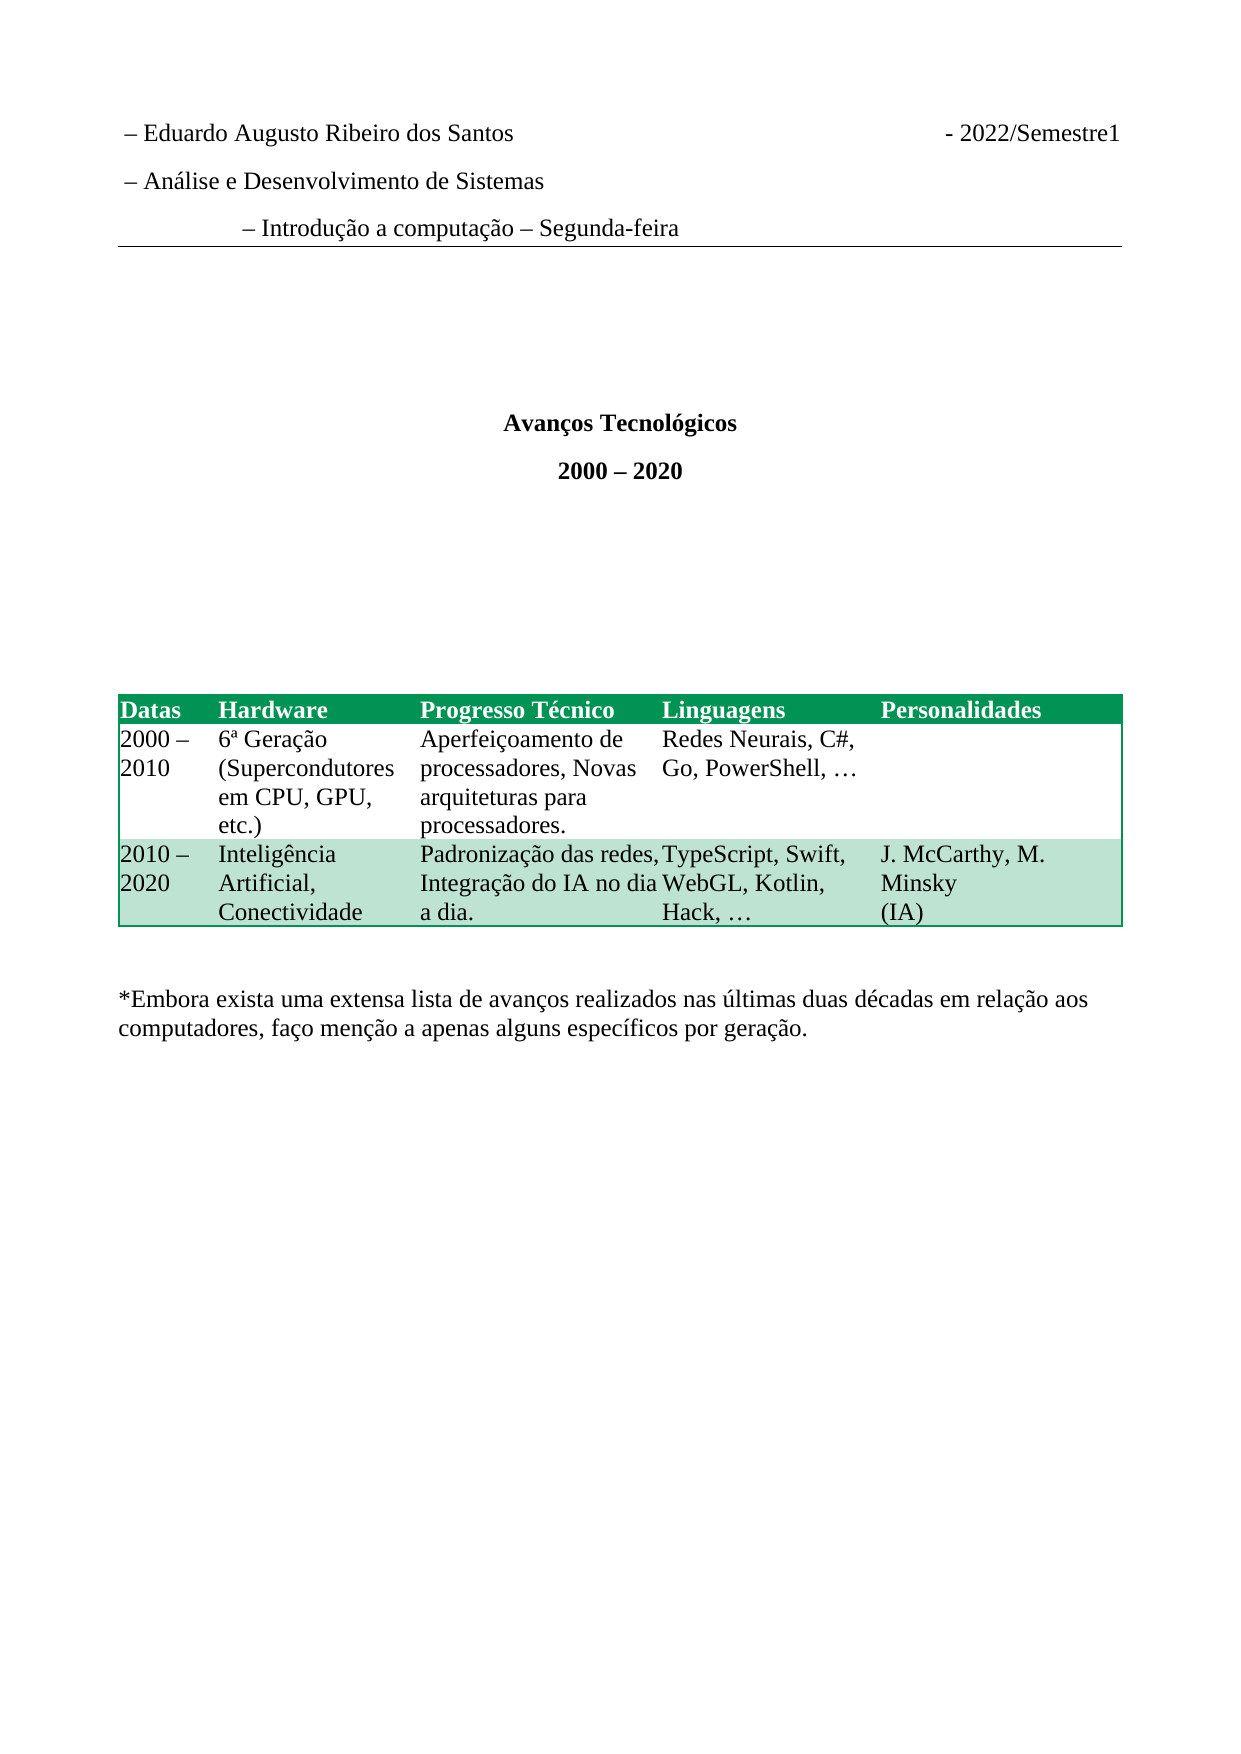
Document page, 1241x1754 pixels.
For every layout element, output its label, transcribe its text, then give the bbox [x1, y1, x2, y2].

table_header Progresso Técnico [420, 696, 662, 724]
table_header Hardware [218, 696, 420, 724]
table_cell [881, 724, 1121, 839]
table_cell TypeScript, Swift, WebGL, Kotlin, Hack, … [662, 839, 881, 925]
text *Embora exista uma extensa lista de avanços realizados nas últimas duas décadas em relação aos computadores, faço menção a apenas alguns específicos por geração. [118, 984, 1122, 1042]
text – Introdução a computação – Segunda-feira [118, 213, 1122, 246]
text – Eduardo Augusto Ribeiro dos Santos - 2022/Semestre1 [118, 118, 1122, 147]
text – Análise e Desenvolvimento de Sistemas [118, 166, 1122, 194]
table_cell Padronização das redes, Integração do IA no dia a dia. [420, 839, 662, 925]
text 2000 – 2020 [118, 456, 1122, 484]
table_cell Inteligência Artificial, Conectividade [218, 839, 420, 925]
table_cell 6ª Geração (Supercondutores em CPU, GPU, etc.) [218, 724, 420, 839]
table_cell Redes Neurais, C#, Go, PowerShell, … [662, 724, 881, 839]
table_header Datas [120, 696, 218, 724]
table_cell J. McCarthy, M. Minsky (IA) [881, 839, 1121, 925]
table_header Personalidades [881, 696, 1121, 724]
table_cell 2010 – 2020 [120, 839, 218, 925]
table_header Linguagens [662, 696, 881, 724]
table_cell Aperfeiçoamento de processadores, Novas arquiteturas para processadores. [420, 724, 662, 839]
table_cell 2000 – 2010 [120, 724, 218, 839]
text Avanços Tecnológicos [118, 408, 1122, 437]
